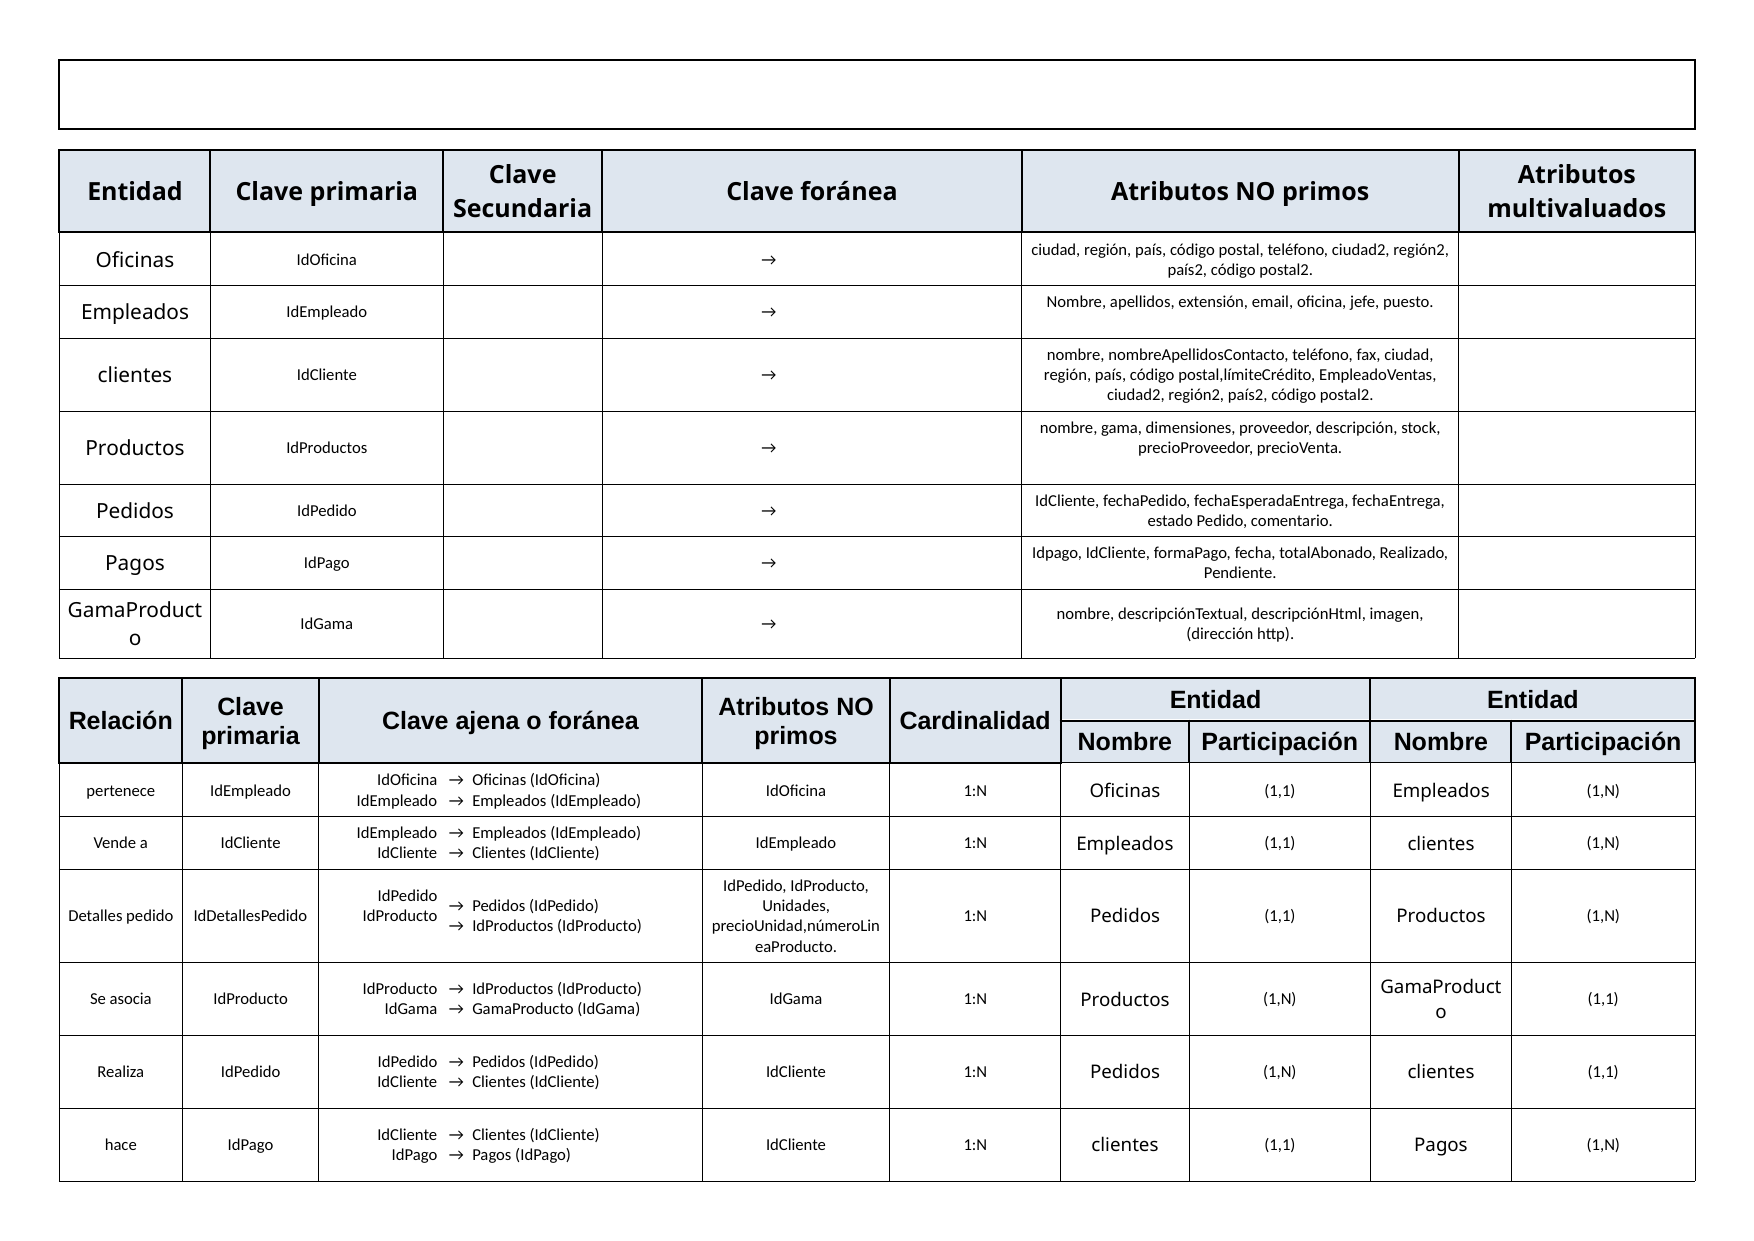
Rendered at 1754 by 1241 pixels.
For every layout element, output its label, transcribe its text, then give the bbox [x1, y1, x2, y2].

table_cell → [755, 233, 779, 285]
table_cell (1,N) [1190, 963, 1370, 1035]
table_cell [1459, 590, 1695, 658]
table_header Clave ajena o foránea [320, 679, 701, 762]
table_cell Empleados [1061, 817, 1189, 869]
table_cell Realiza [60, 1036, 182, 1108]
table_cell IdCliente IdPago [319, 1109, 443, 1181]
table_header Atributos multivaluados [1460, 151, 1694, 231]
table_cell [779, 233, 1021, 285]
table_cell [779, 590, 1021, 658]
table_cell →→ [443, 1036, 466, 1108]
table_cell → [755, 485, 779, 536]
table_cell →→ [443, 1109, 466, 1181]
table_cell Pedidos [60, 485, 210, 536]
table_cell → [755, 412, 779, 483]
table_cell Vende a [60, 817, 182, 869]
table_cell [444, 412, 602, 483]
table_cell IdEmpleado [211, 286, 443, 338]
table_cell IdCliente [703, 1109, 889, 1181]
table_cell [603, 286, 755, 338]
table_cell [603, 537, 755, 589]
table_cell IdOficina [211, 233, 443, 285]
table_cell → [755, 339, 779, 411]
table_cell [1459, 485, 1695, 536]
table_cell IdCliente [211, 339, 443, 411]
table_cell [779, 537, 1021, 589]
table_cell hace [60, 1109, 182, 1181]
table_cell [444, 339, 602, 411]
table_cell →→ [443, 963, 466, 1035]
table_cell [603, 233, 755, 285]
table_cell (1,1) [1190, 1109, 1370, 1181]
table_cell Empleados [1371, 763, 1511, 816]
table_cell [1459, 537, 1695, 589]
table_cell [444, 286, 602, 338]
table_cell IdPedido IdCliente [319, 1036, 443, 1108]
table_cell →→ [443, 764, 466, 816]
table_cell Nombre [1062, 722, 1188, 762]
table_cell Pedidos (IdPedido) IdProductos (IdProducto) [466, 870, 702, 962]
table_header Entidad [60, 151, 209, 231]
table_cell [1459, 233, 1695, 285]
table_cell (1,1) [1512, 963, 1695, 1035]
table_header Clave primaria [183, 679, 318, 762]
table_cell Participación [1190, 722, 1369, 762]
table_cell → [755, 537, 779, 589]
table_cell 1:N [890, 1109, 1060, 1181]
table_cell Nombre [1371, 722, 1510, 762]
table_cell Productos [1061, 963, 1189, 1035]
table_cell IdProducto [183, 963, 318, 1035]
table_cell Oficinas (IdOficina) Empleados (IdEmpleado) [466, 764, 702, 816]
table_cell (1,N) [1512, 870, 1695, 962]
table_cell IdCliente [703, 1036, 889, 1108]
table_cell Empleados (IdEmpleado) Clientes (IdCliente) [466, 817, 702, 869]
table_cell [1459, 286, 1695, 338]
table_cell Pedidos [1061, 870, 1189, 962]
table_cell clientes [60, 339, 210, 411]
table_cell IdGama [703, 963, 889, 1035]
table_cell Productos [1371, 870, 1511, 962]
table_cell →→ [443, 817, 466, 869]
table_cell 1:N [890, 963, 1060, 1035]
table_cell 1:N [890, 817, 1060, 869]
table_cell [779, 485, 1021, 536]
table_cell [603, 485, 755, 536]
table_cell [779, 412, 1021, 483]
table_cell Participación [1512, 722, 1694, 762]
table_cell Productos [60, 412, 210, 483]
table_cell Empleados [60, 286, 210, 338]
table_cell [444, 233, 602, 285]
table_cell [444, 590, 602, 658]
table_cell clientes [1371, 1036, 1511, 1108]
table_cell nombre, nombreApellidosContacto, teléfono, fax, ciudad, región, país, código postal,límiteCrédito, EmpleadoVentas, ciudad2, región2, país2, código postal2. [1022, 339, 1458, 411]
table_cell (1,1) [1190, 870, 1370, 962]
table_cell → [755, 590, 779, 658]
table_cell [779, 286, 1021, 338]
table_header Cardinalidad [891, 679, 1060, 762]
table_cell (1,N) [1512, 1109, 1695, 1181]
table_cell 1:N [890, 1036, 1060, 1108]
table_cell Se asocia [60, 963, 182, 1035]
table_cell nombre, descripciónTextual, descripciónHtml, imagen, (dirección http). [1022, 590, 1458, 658]
table_cell IdProductos [211, 412, 443, 483]
table_cell IdOficina IdEmpleado [319, 764, 443, 816]
table_cell IdEmpleado [183, 764, 318, 816]
table_cell [603, 339, 755, 411]
table_cell [603, 412, 755, 483]
table_cell IdPedido, IdProducto, Unidades, precioUnidad,númeroLineaProducto. [703, 870, 889, 962]
table_cell Oficinas [60, 233, 210, 285]
table_cell IdCliente, fechaPedido, fechaEsperadaEntrega, fechaEntrega, estado Pedido, comentario. [1022, 485, 1458, 536]
table_cell Clientes (IdCliente) Pagos (IdPago) [466, 1109, 702, 1181]
table_header Atributos NO primos [1023, 151, 1458, 231]
table_cell IdPedido IdProducto [319, 870, 443, 962]
table_cell clientes [1061, 1109, 1189, 1181]
table_cell ciudad, región, país, código postal, teléfono, ciudad2, región2, país2, código postal2. [1022, 233, 1458, 285]
table_cell Pedidos (IdPedido) Clientes (IdCliente) [466, 1036, 702, 1108]
table_cell IdProductos (IdProducto) GamaProducto (IdGama) [466, 963, 702, 1035]
table_cell clientes [1371, 817, 1511, 869]
table_cell [60, 61, 1694, 128]
table_cell (1,N) [1190, 1036, 1370, 1108]
table_cell Pagos [1371, 1109, 1511, 1181]
table_cell IdPedido [211, 485, 443, 536]
table_cell (1,N) [1512, 817, 1695, 869]
table_cell GamaProducto [1371, 963, 1511, 1035]
table_cell GamaProducto [60, 590, 210, 658]
table_header Clave foránea [603, 151, 1021, 231]
table_cell 1:N [890, 764, 1060, 816]
table_cell 1:N [890, 870, 1060, 962]
table_cell IdCliente [183, 817, 318, 869]
table_cell IdPago [211, 537, 443, 589]
table_header Clave Secundaria [444, 151, 601, 231]
table_header Atributos NO primos [703, 679, 889, 762]
table_cell [444, 537, 602, 589]
table_header Entidad [1371, 679, 1694, 719]
table_cell → [755, 286, 779, 338]
table_cell (1,1) [1512, 1036, 1695, 1108]
table_cell (1,1) [1190, 763, 1370, 816]
table_cell nombre, gama, dimensiones, proveedor, descripción, stock, precioProveedor, precioVenta. [1022, 412, 1458, 483]
table_cell IdPago [183, 1109, 318, 1181]
table_header Relación [60, 679, 181, 762]
table_cell Idpago, IdCliente, formaPago, fecha, totalAbonado, Realizado, Pendiente. [1022, 537, 1458, 589]
table_cell →→ [443, 870, 466, 962]
table_cell Detalles pedido [60, 870, 182, 962]
table_cell IdEmpleado IdCliente [319, 817, 443, 869]
table_cell [603, 590, 755, 658]
table_cell [444, 485, 602, 536]
table_cell Pagos [60, 537, 210, 589]
table_cell pertenece [60, 764, 182, 816]
table_cell IdProducto IdGama [319, 963, 443, 1035]
table_cell IdOficina [703, 764, 889, 816]
table_header Clave primaria [211, 151, 442, 231]
table_cell IdGama [211, 590, 443, 658]
table_cell IdEmpleado [703, 817, 889, 869]
table_cell IdPedido [183, 1036, 318, 1108]
table_cell [779, 339, 1021, 411]
table_cell Oficinas [1061, 763, 1189, 816]
table_cell (1,1) [1190, 817, 1370, 869]
table_header Entidad [1062, 679, 1369, 719]
table_cell [1459, 339, 1695, 411]
table_cell Pedidos [1061, 1036, 1189, 1108]
table_cell (1,N) [1512, 763, 1695, 816]
table_cell Nombre, apellidos, extensión, email, oficina, jefe, puesto. [1022, 286, 1458, 338]
table_cell [1459, 412, 1695, 483]
table_cell IdDetallesPedido [183, 870, 318, 962]
